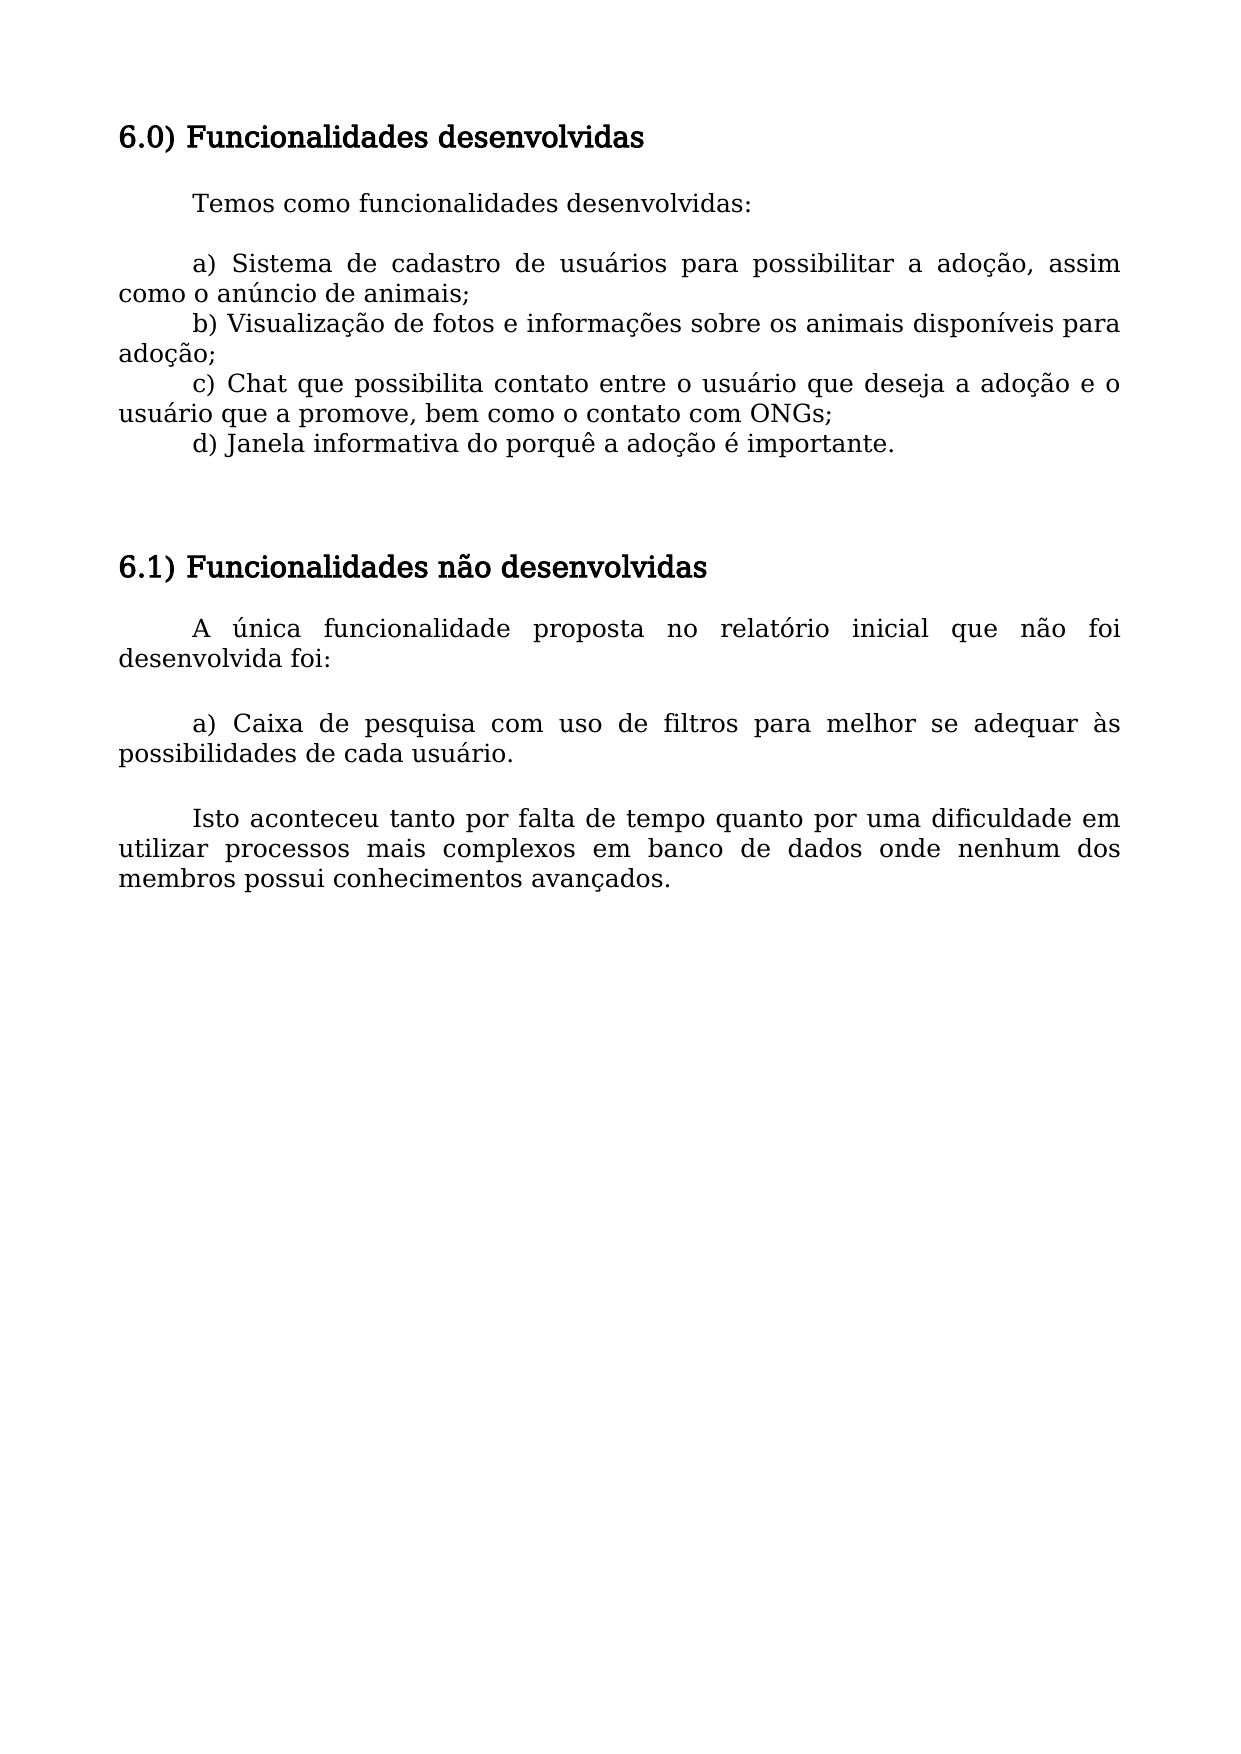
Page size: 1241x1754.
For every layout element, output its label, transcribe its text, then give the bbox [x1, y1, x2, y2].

text b) Visualização de fotos e informações sobre os animais disponíveis para adoção; [118, 308, 1122, 368]
text Isto aconteceu tanto por falta de tempo quanto por uma dificuldade em utilizar processos mais complexos em banco de dados onde nenhum dos membros possui conhecimentos avançados. [118, 803, 1122, 893]
text a) Sistema de cadastro de usuários para possibilitar a adoção, assim como o anúncio de animais; [118, 248, 1122, 308]
text a) Caixa de pesquisa com uso de filtros para melhor se adequar às possibilidades de cada usuário. [118, 708, 1122, 768]
text c) Chat que possibilita contato entre o usuário que deseja a adoção e o usuário que a promove, bem como o contato com ONGs; [118, 368, 1122, 428]
text 6.0) Funcionalidades desenvolvidas [118, 118, 1122, 153]
text A única funcionalidade proposta no relatório inicial que não foi desenvolvida foi: [118, 613, 1122, 673]
text d) Janela informativa do porquê a adoção é importante. [118, 428, 1122, 458]
text Temos como funcionalidades desenvolvidas: [118, 188, 1122, 218]
text 6.1) Funcionalidades não desenvolvidas [118, 548, 1122, 583]
